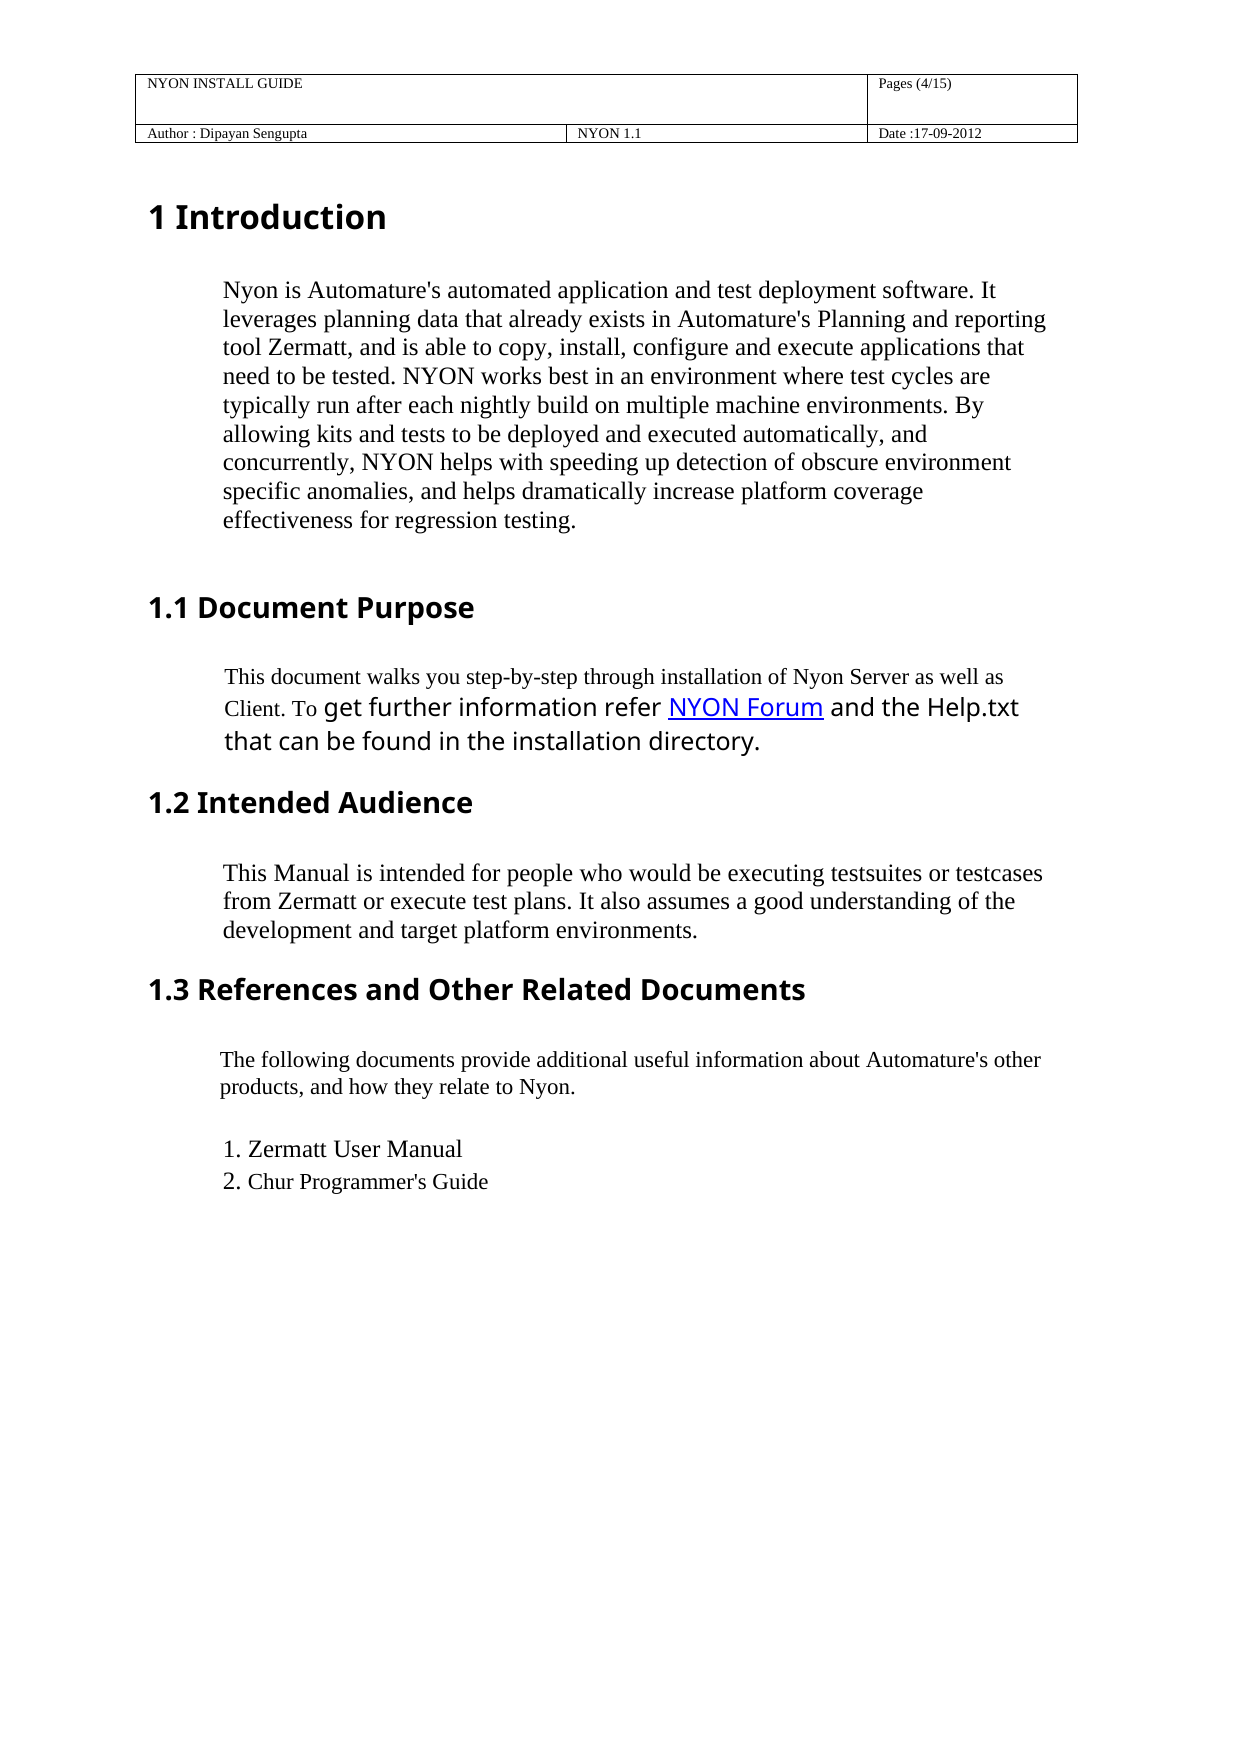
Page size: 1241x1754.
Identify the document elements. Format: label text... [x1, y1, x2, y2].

subtitle Introduction [148, 194, 1050, 239]
subtitle 1.3 References and Other Related Documents [148, 969, 1050, 1008]
subtitle 1.1 Document Purpose [148, 587, 1050, 627]
list 2. Chur Programmer's Guide [223, 1166, 1050, 1194]
subtitle 1.2 Intended Audience [148, 782, 1050, 822]
text The following documents provide additional useful information about Automature's other products, and how they relate to Nyon. [219, 1047, 1050, 1099]
list This Manual is intended for people who would be executing testsuites or testcases from Zermatt or execute test plans. It also assumes a good understanding of the development and target platform environments. [185, 858, 1050, 944]
text This document walks you step-by-step through installation of Nyon Server as well as Client. To get further information refer NYON Forum and the Help.txt that can be found in the installation directory. [224, 663, 1050, 757]
list Nyon is Automature's automated application and test deployment software. It leverages planning data that already exists in Automature's Planning and reporting tool Zermatt, and is able to copy, install, configure and execute applications that need to be tested. NYON works best in an environment where test cycles are typically run after each nightly build on multiple machine environments. By allowing kits and tests to be deployed and executed automatically, and concurrently, NYON helps with speeding up detection of obscure environment specific anomalies, and helps dramatically increase platform coverage effectiveness for regression testing. [185, 275, 1050, 534]
list 1. Zermatt User Manual [223, 1134, 1050, 1163]
